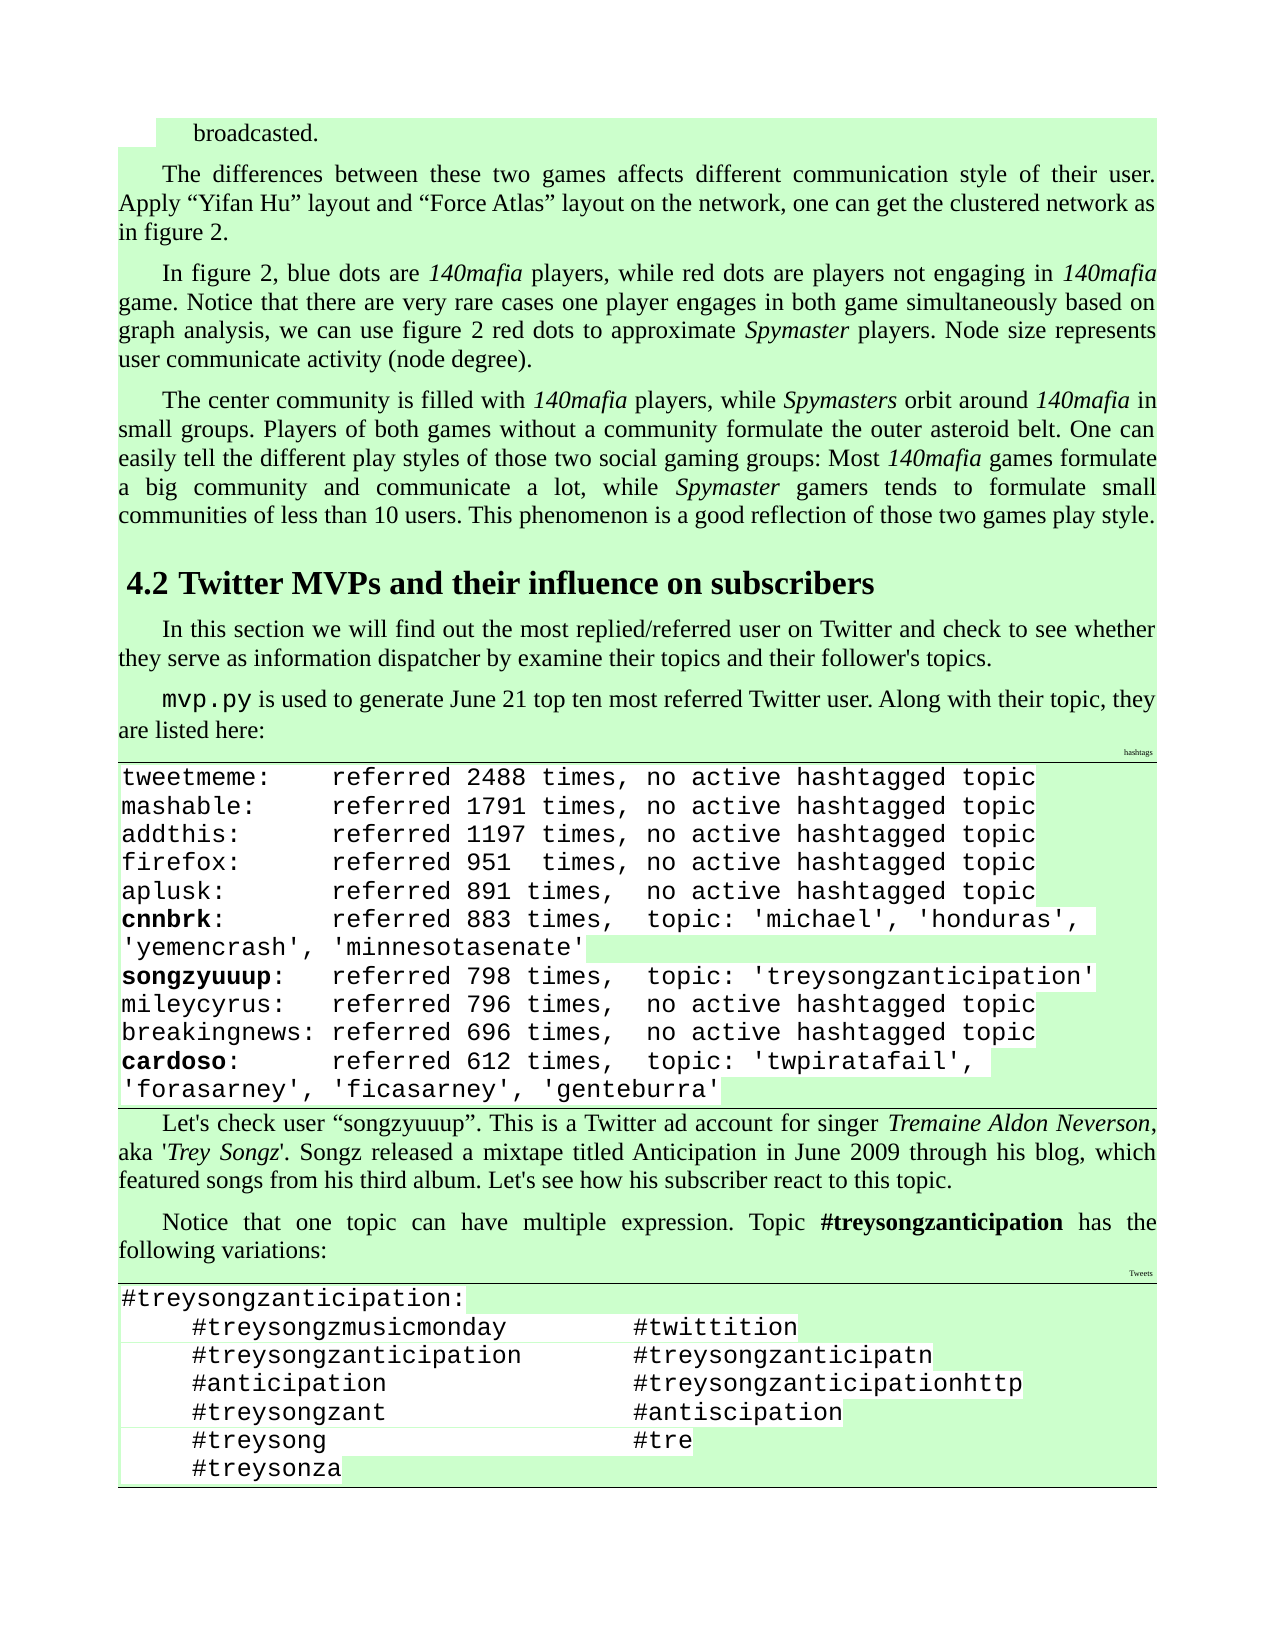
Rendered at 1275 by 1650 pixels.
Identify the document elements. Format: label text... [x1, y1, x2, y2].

text songzyuuup: referred 798 times, topic: 'treysongzanticipation' [118, 963, 1157, 992]
text mashable: referred 1791 times, no active hashtagged topic [118, 793, 1157, 822]
text #anticipation #treysongzanticipationhttp [118, 1371, 1157, 1399]
text hashtags [118, 743, 1157, 762]
text mvp.py is used to generate June 21 top ten most referred Twitter user. Along with their topic, they are listed here: [118, 684, 1157, 743]
text The center community is filled with 140mafia players, while Spymasters orbit around 140mafia in small groups. Players of both games without a community formulate the outer asteroid belt. One can easily tell the different play styles of those two social gaming groups: Most 140mafia games formulate a big community and communicate a lot, while Spymaster gamers tends to formulate small communities of less than 10 users. This phenomenon is a good reflection of those two games play style. [118, 386, 1157, 529]
text mileycyrus: referred 796 times, no active hashtagged topic [118, 992, 1157, 1020]
text cardoso: referred 612 times, topic: 'twpiratafail', 'forasarney', 'ficasarney', 'genteburra' [118, 1048, 1157, 1108]
text #treysonza [118, 1456, 1157, 1487]
text breakingnews: referred 696 times, no active hashtagged topic [118, 1020, 1157, 1048]
text #treysongzmusicmonday #twittition [118, 1314, 1157, 1342]
text In this section we will find out the most replied/referred user on Twitter and check to see whether they serve as information dispatcher by examine their topics and their follower's topics. [118, 614, 1157, 671]
text Let's check user “songzyuuup”. This is a Twitter ad account for singer Tremaine Aldon Neverson, aka 'Trey Songz'. Songz released a mixtape titled Anticipation in June 2009 through his blog, which featured songs from his third album. Let's see how his subscriber react to this topic. [118, 1109, 1157, 1194]
text aplusk: referred 891 times, no active hashtagged topic [118, 878, 1157, 907]
text #treysongzant #antiscipation [118, 1399, 1157, 1427]
text tweetmeme: referred 2488 times, no active hashtagged topic [118, 763, 1157, 793]
text #treysong #tre [118, 1427, 1157, 1456]
text #treysongzanticipation #treysongzanticipatn [118, 1342, 1157, 1371]
text The differences between these two games affects different communication style of their user. Apply “Yifan Hu” layout and “Force Atlas” layout on the network, one can get the clustered network as in figure 2. [118, 159, 1157, 246]
text Tweets [118, 1264, 1157, 1283]
text addthis: referred 1197 times, no active hashtagged topic [118, 822, 1157, 850]
text firefox: referred 951 times, no active hashtagged topic [118, 850, 1157, 878]
text #treysongzanticipation: [118, 1284, 1157, 1314]
text cnnbrk: referred 883 times, topic: 'michael', 'honduras', 'yemencrash', 'minnesotasenate' [118, 907, 1157, 963]
subtitle Twitter MVPs and their influence on subscribers [118, 563, 1157, 601]
list broadcasted. [156, 118, 1157, 147]
text Notice that one topic can have multiple expression. Topic #treysongzanticipation has the following variations: [118, 1207, 1157, 1264]
text In figure 2, blue dots are 140mafia players, while red dots are players not engaging in 140mafia game. Notice that there are very rare cases one player engages in both game simultaneously based on graph analysis, we can use figure 2 red dots to approximate Spymaster players. Node size represents user communicate activity (node degree). [118, 258, 1157, 373]
